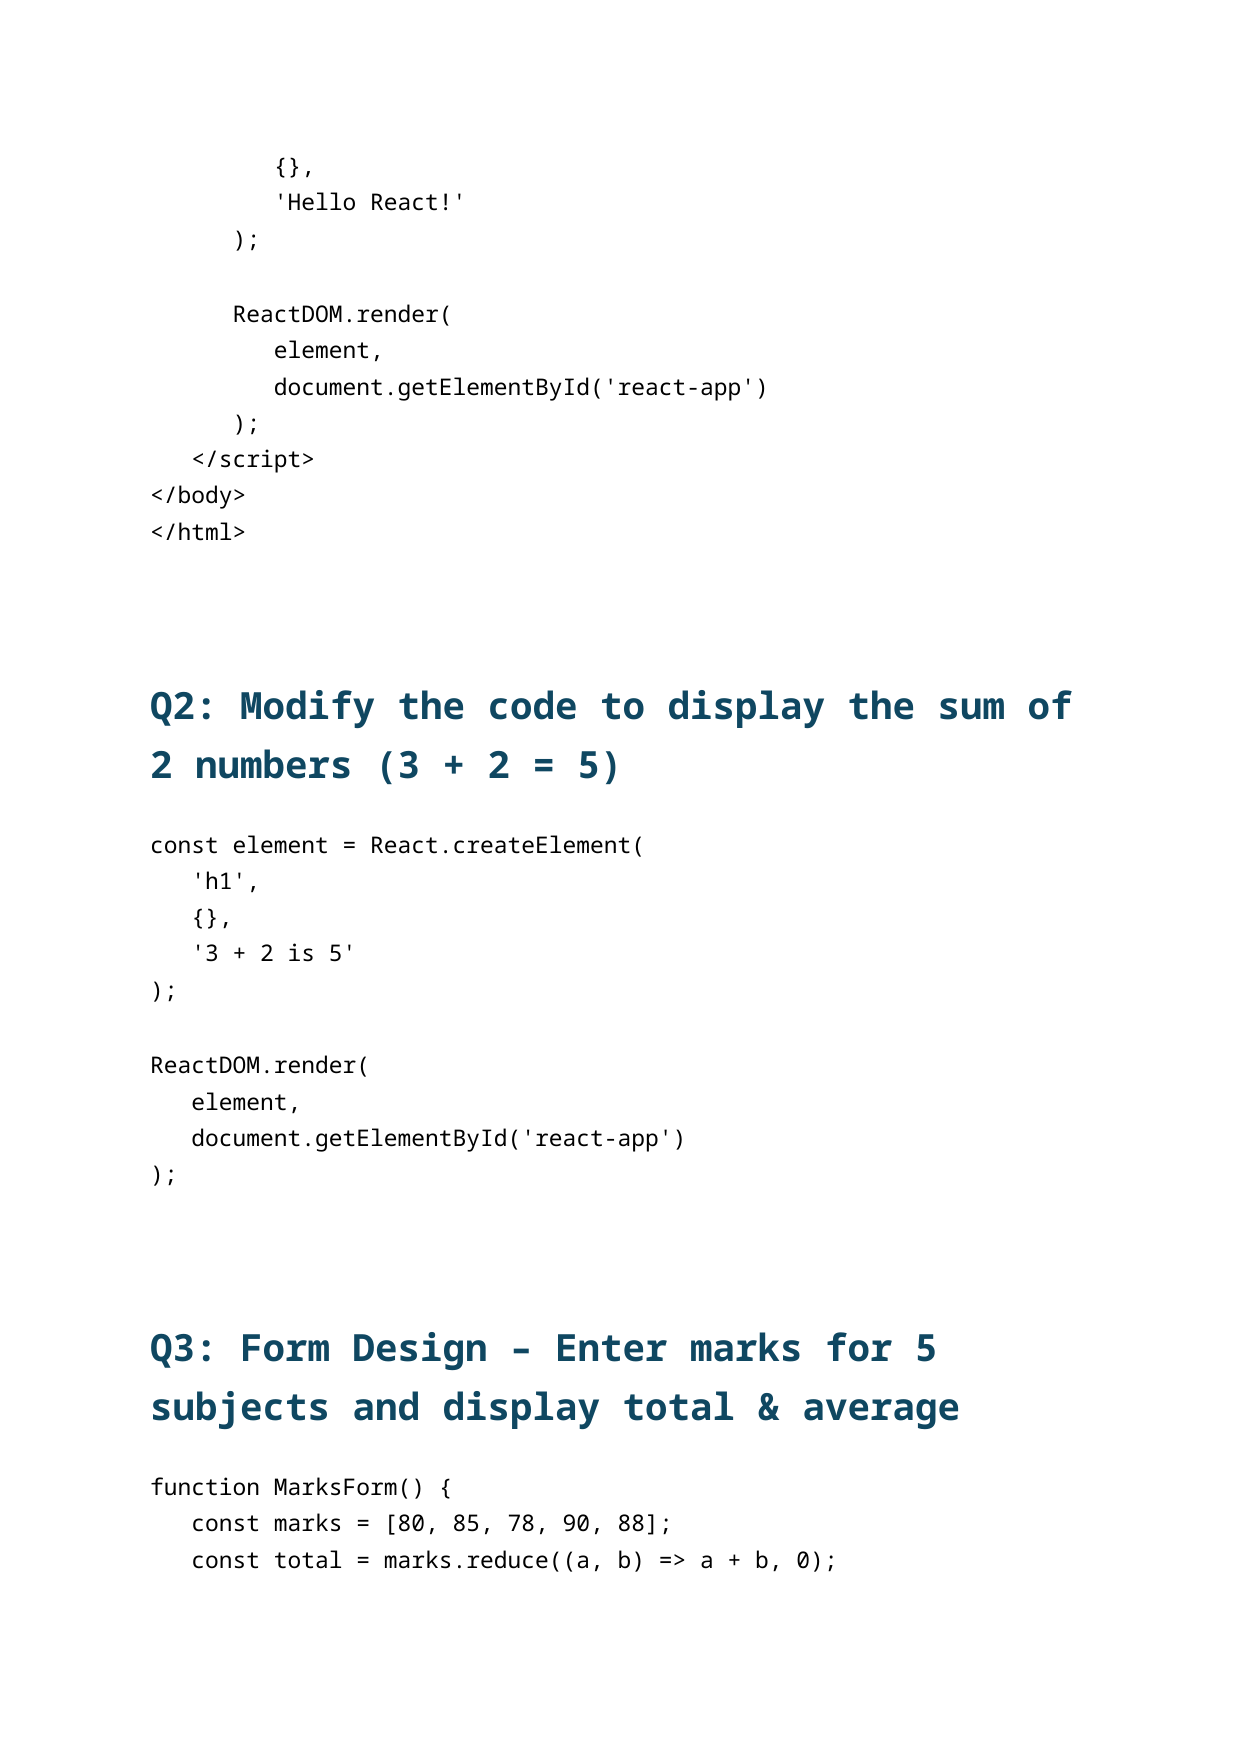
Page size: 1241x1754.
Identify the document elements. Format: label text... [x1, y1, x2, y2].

text const element = React.createElement( 'h1', {}, '3 + 2 is 5' ); ReactDOM.render( element, document.getElementById('react-app') ); [150, 829, 1090, 1229]
subtitle Q3: Form Design – Enter marks for 5 subjects and display total & average [150, 1322, 1090, 1432]
text function MarksForm() { const marks = [80, 85, 78, 90, 88]; const total = marks.reduce((a, b) => a + b, 0); [150, 1471, 1090, 1575]
subtitle Q2: Modify the code to display the sum of 2 numbers (3 + 2 = 5) [150, 679, 1090, 789]
text {}, 'Hello React!' ); ReactDOM.render( element, document.getElementById('react-app') ); </script> </body> </html> [150, 150, 1090, 586]
